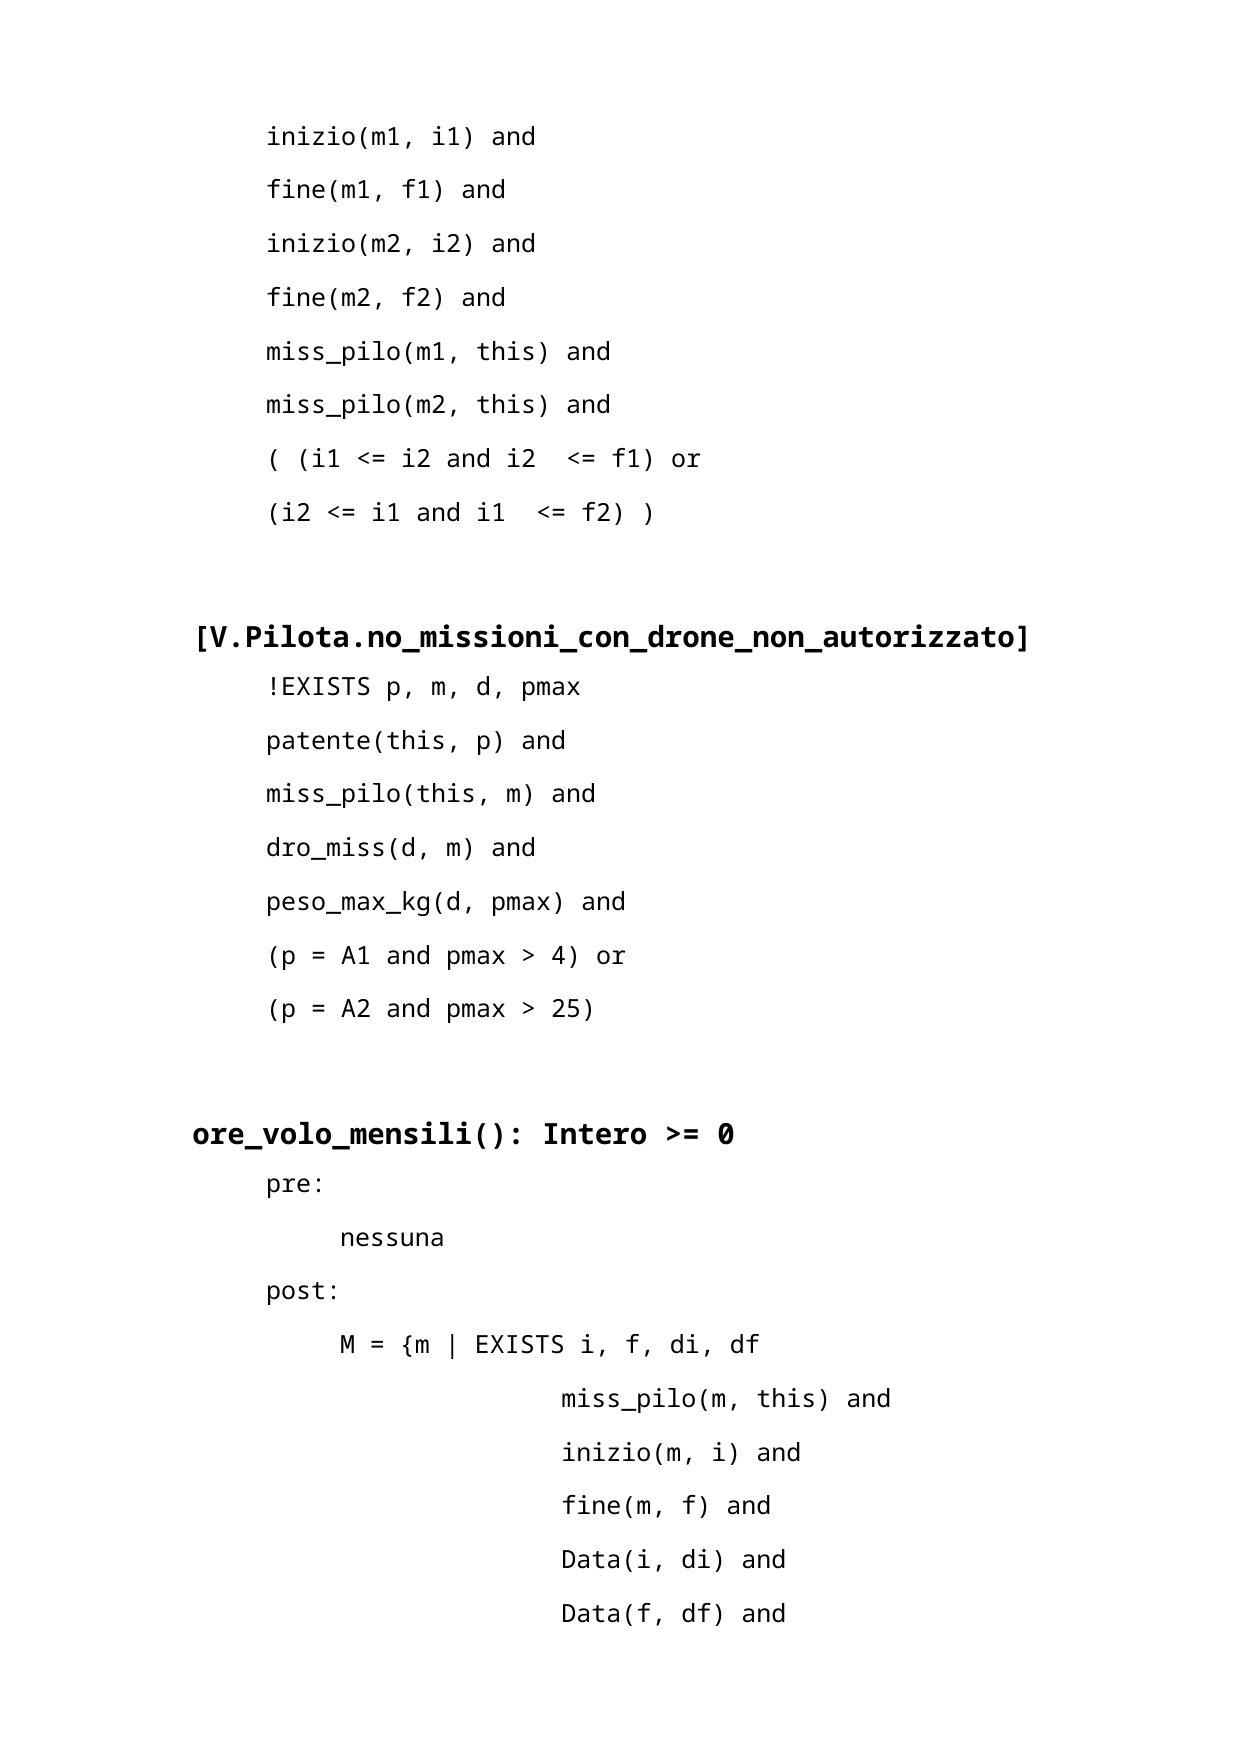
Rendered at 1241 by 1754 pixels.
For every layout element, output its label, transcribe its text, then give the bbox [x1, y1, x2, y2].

text Data(i, di) and [118, 1542, 1122, 1576]
text (p = A2 and pmax > 25) [118, 991, 1122, 1025]
text nessuna [118, 1219, 1122, 1253]
text M = {m | EXISTS i, f, di, df [118, 1327, 1122, 1361]
subtitle ore_volo_mensili(): Intero >= 0 [118, 1113, 1122, 1153]
text miss_pilo(m, this) and [118, 1380, 1122, 1414]
text Data(f, df) and [118, 1595, 1122, 1629]
text patente(this, p) and [118, 722, 1122, 756]
text inizio(m1, i1) and [118, 118, 1122, 152]
text miss_pilo(this, m) and [118, 776, 1122, 810]
text dro_miss(d, m) and [118, 830, 1122, 864]
text post: [118, 1273, 1122, 1307]
subtitle [V.Pilota.no_missioni_con_drone_non_autorizzato] [118, 616, 1122, 656]
text (i2 <= i1 and i1 <= f2) ) [118, 494, 1122, 528]
text miss_pilo(m2, this) and [118, 387, 1122, 421]
text inizio(m, i) and [118, 1434, 1122, 1468]
text inizio(m2, i2) and [118, 226, 1122, 260]
text miss_pilo(m1, this) and [118, 333, 1122, 367]
text fine(m1, f1) and [118, 172, 1122, 206]
text (p = A1 and pmax > 4) or [118, 937, 1122, 971]
text ( (i1 <= i2 and i2 <= f1) or [118, 441, 1122, 475]
text !EXISTS p, m, d, pmax [118, 669, 1122, 703]
text fine(m, f) and [118, 1488, 1122, 1522]
text peso_max_kg(d, pmax) and [118, 884, 1122, 918]
text fine(m2, f2) and [118, 279, 1122, 313]
text pre: [118, 1165, 1122, 1199]
